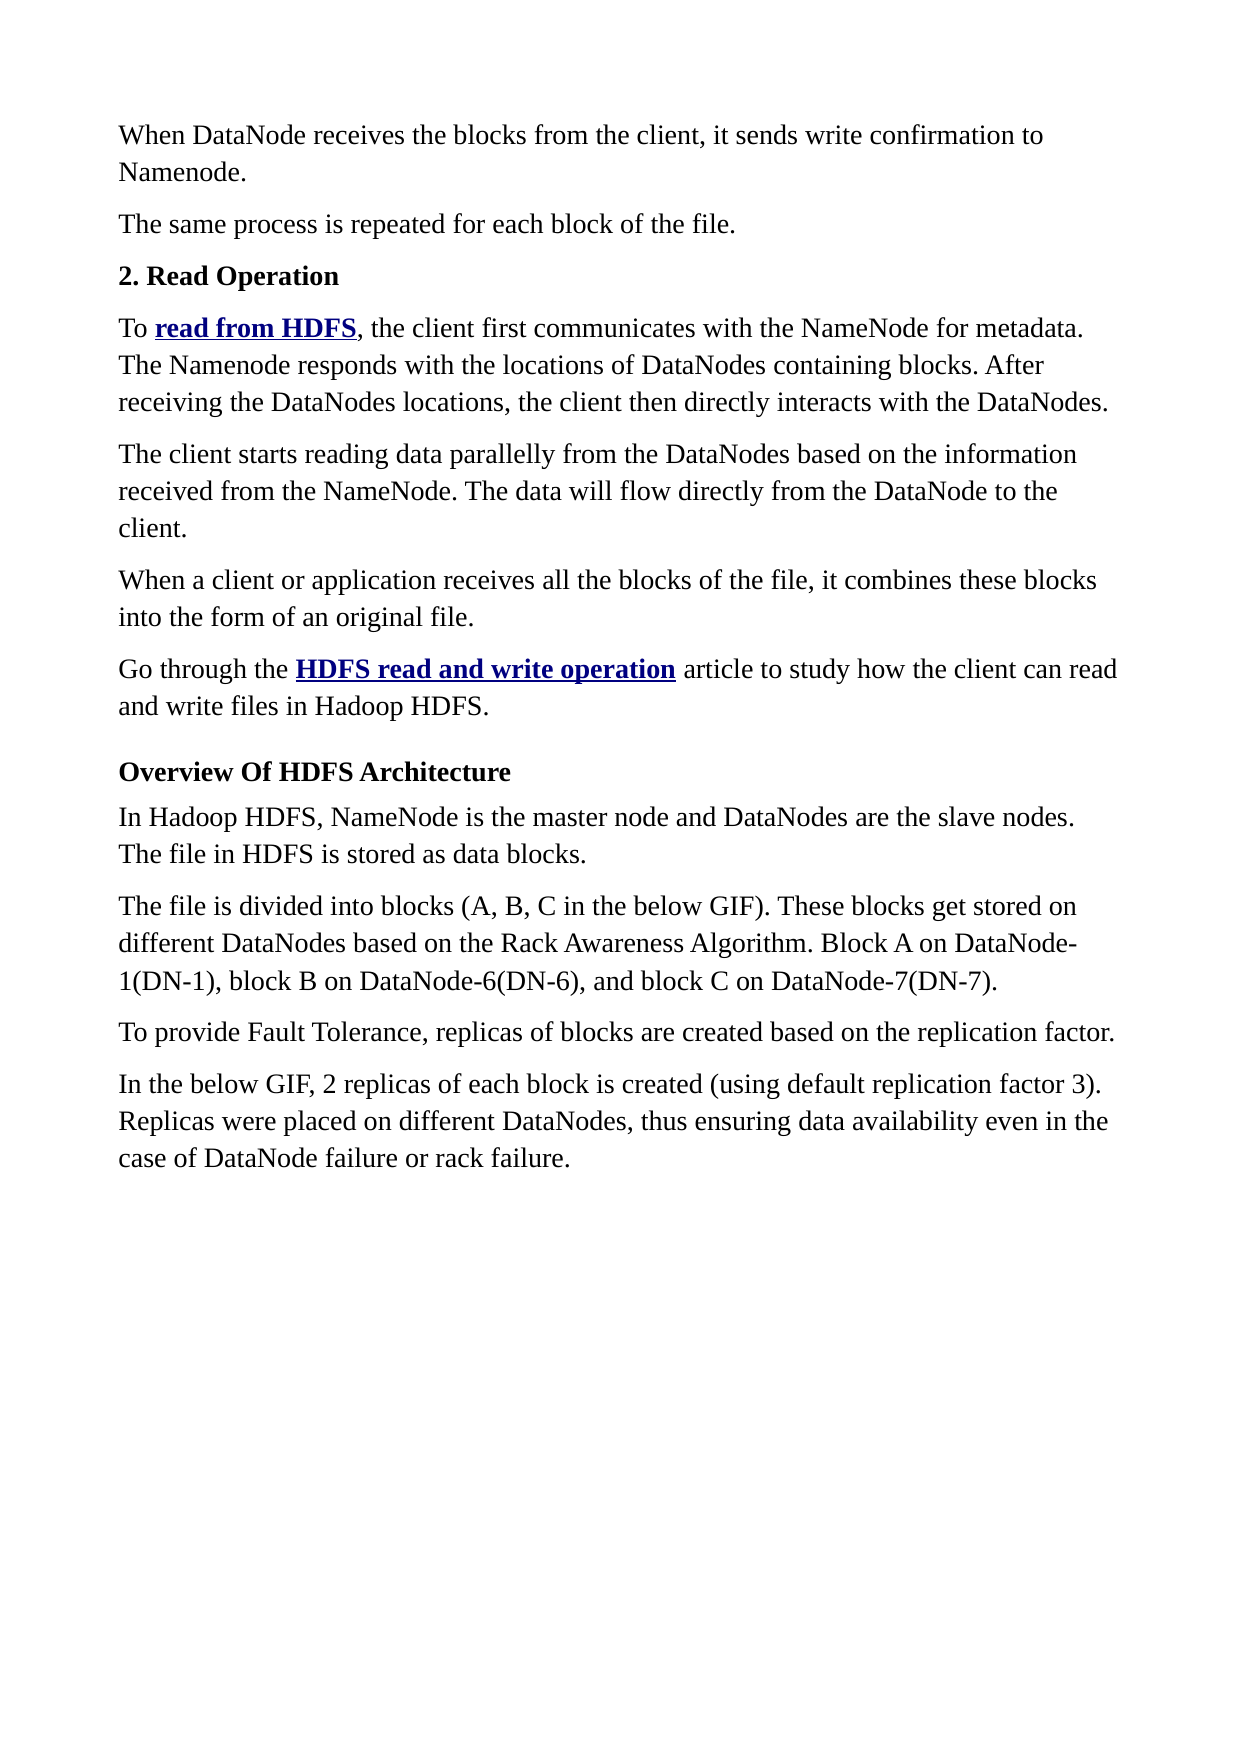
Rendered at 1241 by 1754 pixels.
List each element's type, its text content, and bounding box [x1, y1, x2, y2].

text In Hadoop HDFS, NameNode is the master node and DataNodes are the slave nodes. The file in HDFS is stored as data blocks. [118, 800, 1122, 870]
text When DataNode receives the blocks from the client, it sends write confirmation to Namenode. [118, 118, 1122, 188]
text Go through the HDFS read and write operation article to study how the client can read and write files in Hadoop HDFS. [118, 652, 1122, 721]
text 2. Read Operation [118, 259, 1122, 291]
text When a client or application receives all the blocks of the file, it combines these blocks into the form of an original file. [118, 563, 1122, 632]
text The client starts reading data parallelly from the DataNodes based on the information received from the NameNode. The data will flow directly from the DataNode to the client. [118, 437, 1122, 543]
text To read from HDFS, the client first communicates with the NameNode for metadata. The Namenode responds with the locations of DataNodes containing blocks. After receiving the DataNodes locations, the client then directly interacts with the DataNodes. [118, 311, 1122, 417]
subtitle Overview Of HDFS Architecture [118, 755, 1122, 788]
text The file is divided into blocks (A, B, C in the below GIF). These blocks get stored on different DataNodes based on the Rack Awareness Algorithm. Block A on DataNode-1(DN-1), block B on DataNode-6(DN-6), and block C on DataNode-7(DN-7). [118, 889, 1122, 996]
text In the below GIF, 2 replicas of each block is created (using default replication factor 3). Replicas were placed on different DataNodes, thus ensuring data availability even in the case of DataNode failure or rack failure. [118, 1067, 1122, 1174]
text To provide Fault Tolerance, replicas of blocks are created based on the replication factor. [118, 1015, 1122, 1048]
text The same process is repeated for each block of the file. [118, 207, 1122, 239]
